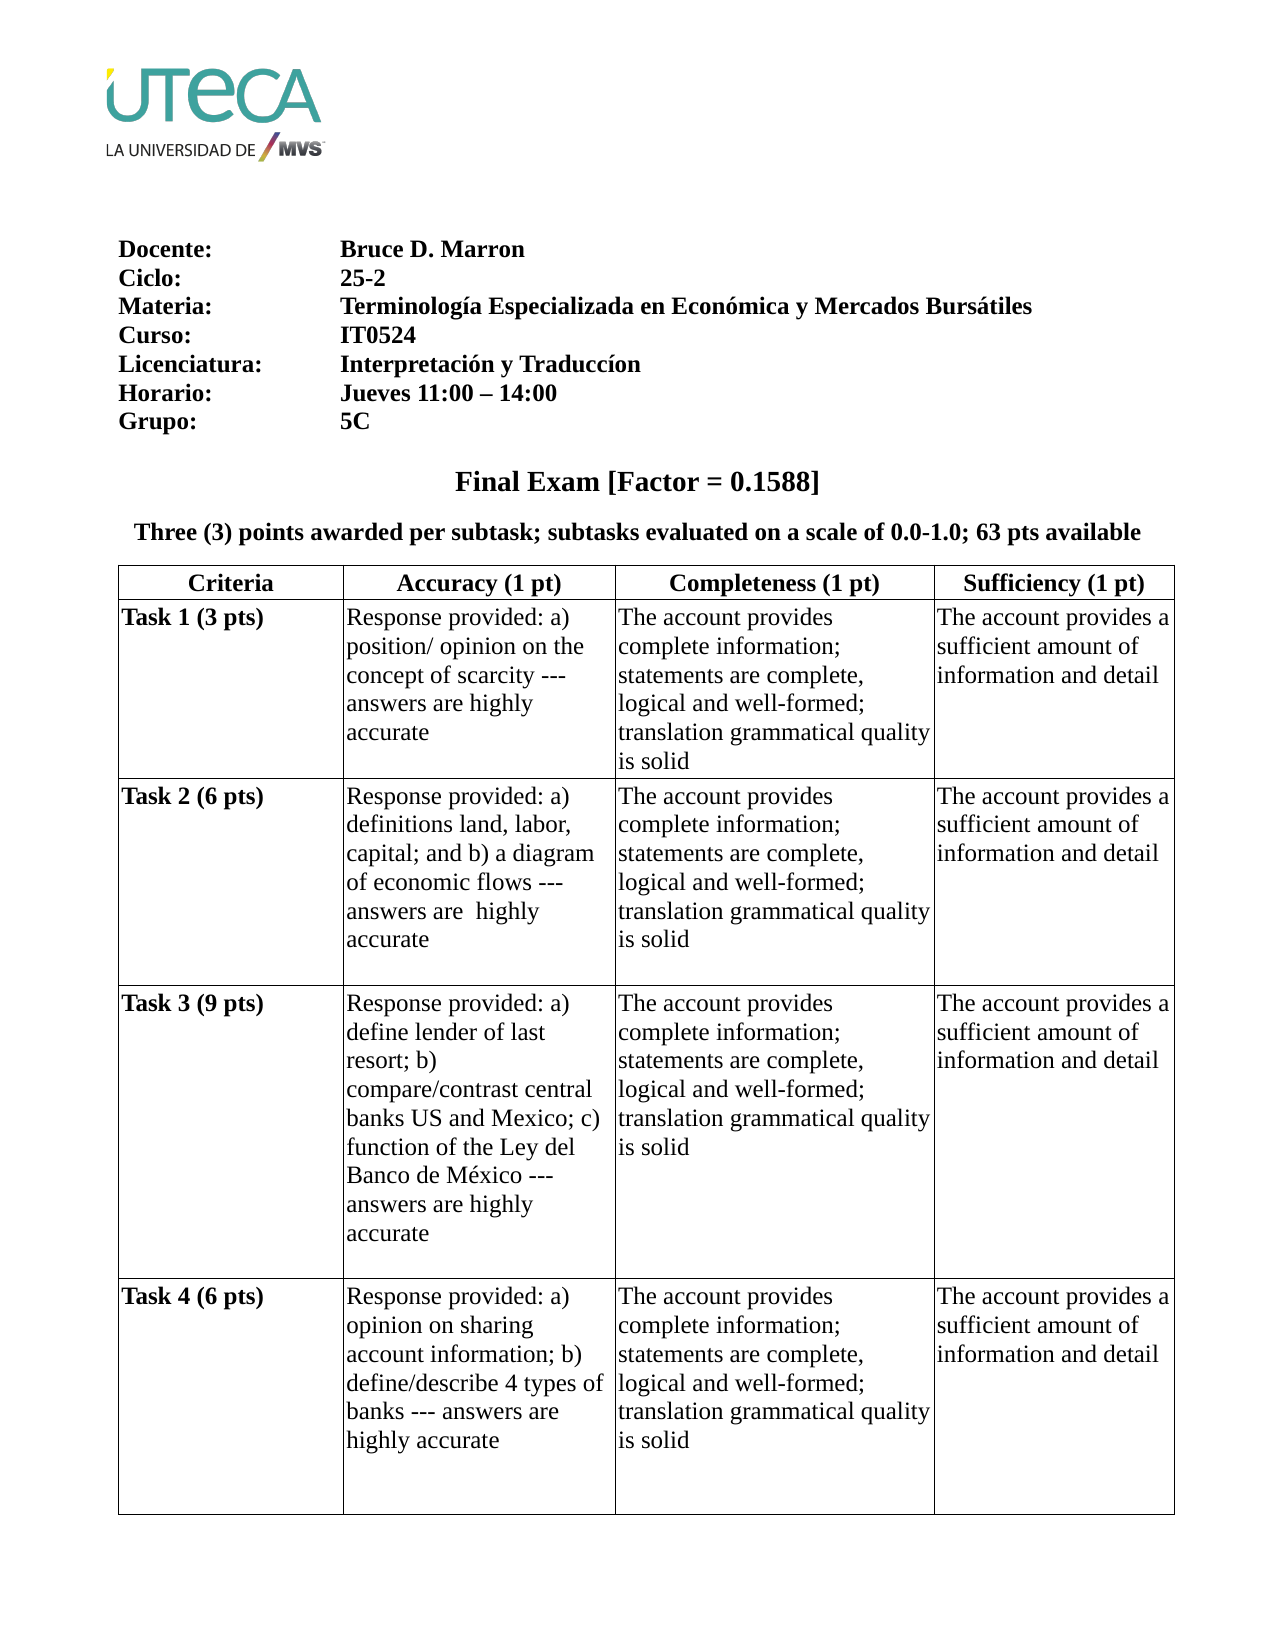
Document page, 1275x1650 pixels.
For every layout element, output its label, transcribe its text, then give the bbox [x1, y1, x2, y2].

text Horario: Jueves 11:00 – 14:00 [118, 378, 1157, 406]
table_cell Response provided: a) opinion on sharing account information; b) define/describe 4 types of banks --- answers are highly accurate [344, 1279, 615, 1514]
table_cell Task 3 (9 pts) [119, 986, 343, 1278]
table_header Criteria [119, 566, 343, 599]
text Materia: Terminología Especializada en Económica y Mercados Bursátiles [118, 291, 1157, 320]
table_header Sufficiency (1 pt) [935, 566, 1174, 599]
table_header Completeness (1 pt) [616, 566, 934, 599]
table_cell The account provides complete information; statements are complete, logical and well-formed; translation grammatical quality is solid [616, 779, 934, 985]
text Ciclo: 25-2 [118, 263, 1157, 291]
text Three (3) points awarded per subtask; subtasks evaluated on a scale of 0.0-1.0; 63 pts available [118, 517, 1157, 546]
table_cell The account provides a sufficient amount of information and detail [935, 986, 1174, 1278]
table_header Accuracy (1 pt) [344, 566, 615, 599]
table_cell The account provides complete information; statements are complete, logical and well-formed; translation grammatical quality is solid [616, 1279, 934, 1514]
table_cell The account provides a sufficient amount of information and detail [935, 779, 1174, 985]
table_cell Task 2 (6 pts) [119, 779, 343, 985]
text Docente: Bruce D. Marron [118, 234, 1157, 263]
text Grupo: 5C [118, 406, 1157, 435]
table_cell The account provides complete information; statements are complete, logical and well-formed; translation grammatical quality is solid [616, 986, 934, 1278]
text Licenciatura: Interpretación y Traduccíon [118, 349, 1157, 378]
table_cell Response provided: a) define lender of last resort; b) compare/contrast central banks US and Mexico; c) function of the Ley del Banco de México --- answers are highly accurate [344, 986, 615, 1278]
table_cell The account provides a sufficient amount of information and detail [935, 600, 1174, 778]
table_cell Task 1 (3 pts) [119, 600, 343, 778]
table_cell Task 4 (6 pts) [119, 1279, 343, 1514]
table_cell The account provides complete information; statements are complete, logical and well-formed; translation grammatical quality is solid [616, 600, 934, 778]
picture [104, 64, 328, 166]
text Curso: IT0524 [118, 320, 1157, 349]
table_cell Response provided: a) position/ opinion on the concept of scarcity ---answers are highly accurate [344, 600, 615, 778]
table_cell Response provided: a) definitions land, labor, capital; and b) a diagram of economic flows --- answers are highly accurate [344, 779, 615, 985]
text Final Exam [Factor = 0.1588] [118, 464, 1157, 497]
table_cell The account provides a sufficient amount of information and detail [935, 1279, 1174, 1514]
